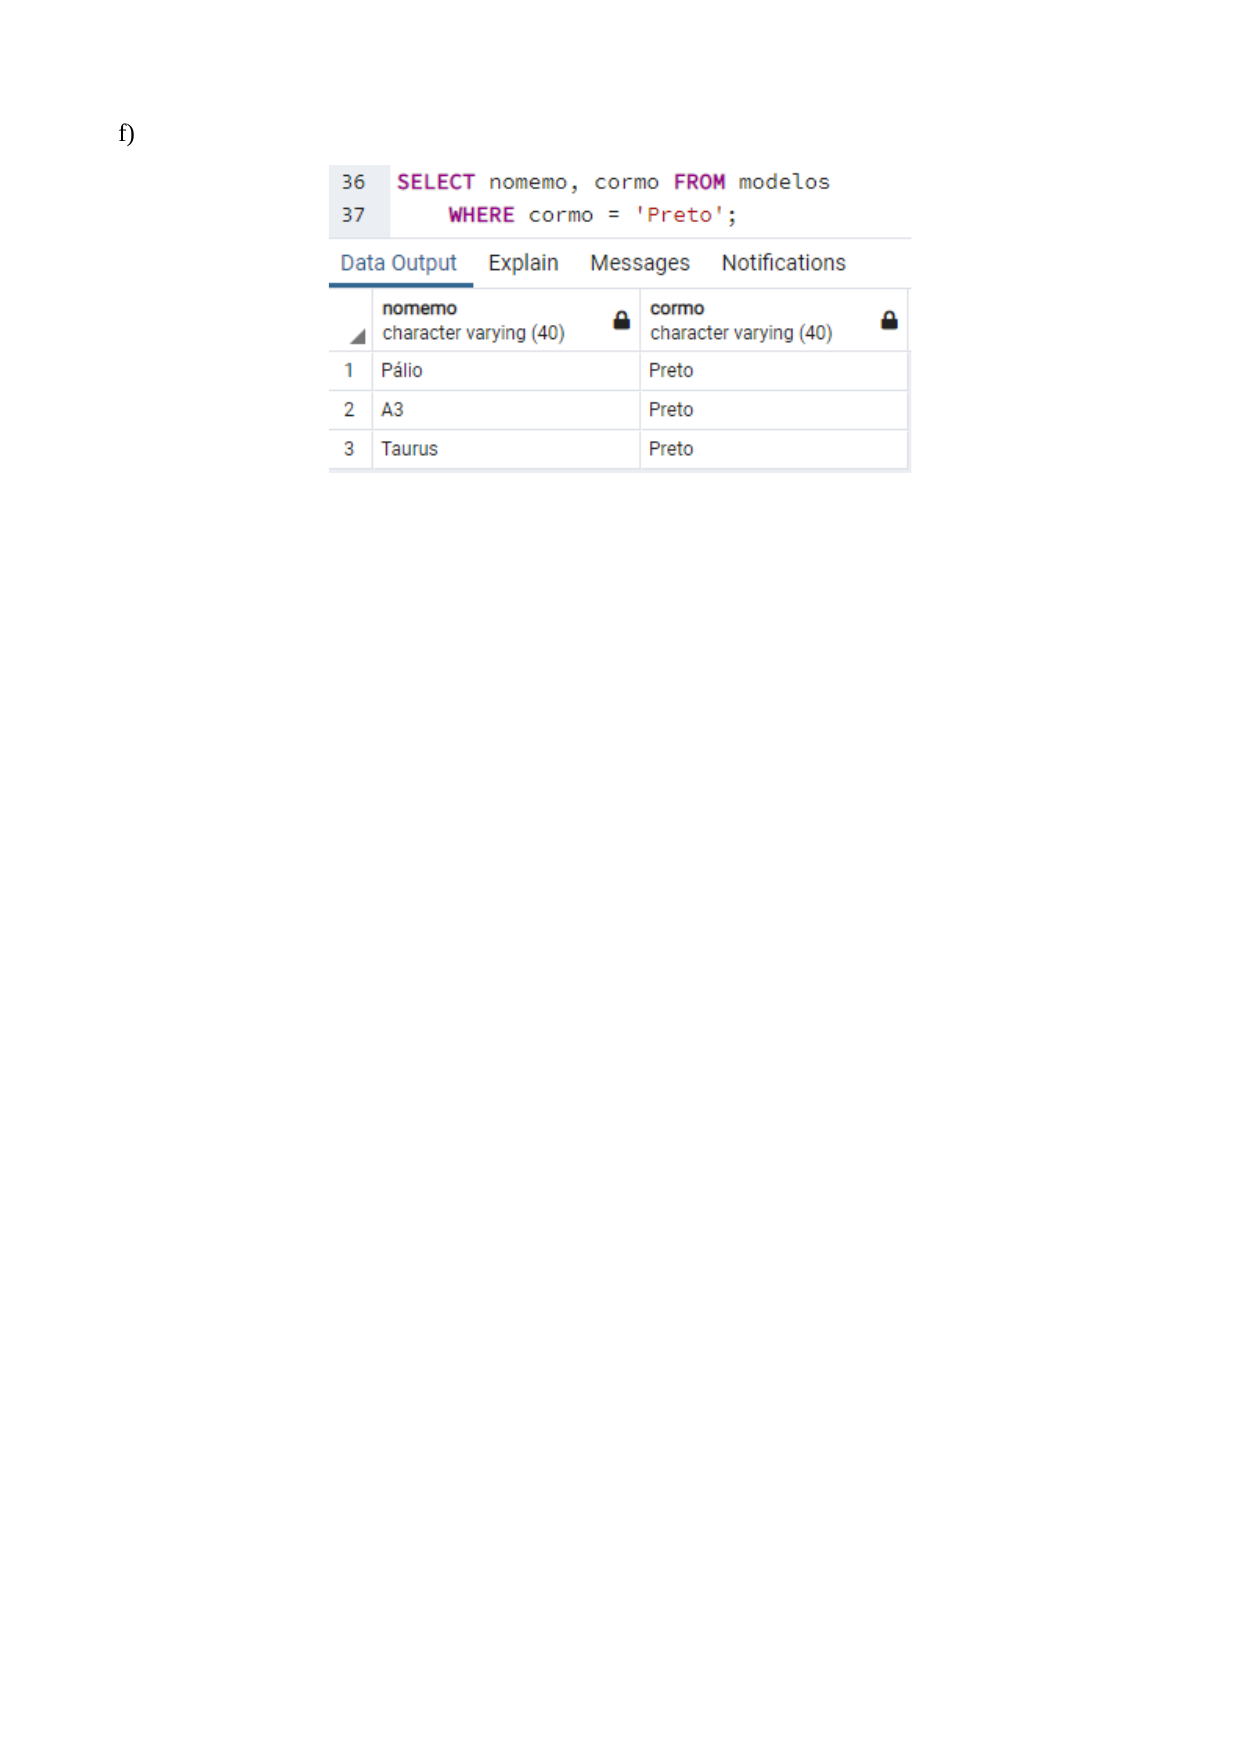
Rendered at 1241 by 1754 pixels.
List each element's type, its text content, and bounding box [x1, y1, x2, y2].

picture [328, 165, 912, 473]
text f) [118, 118, 1122, 147]
